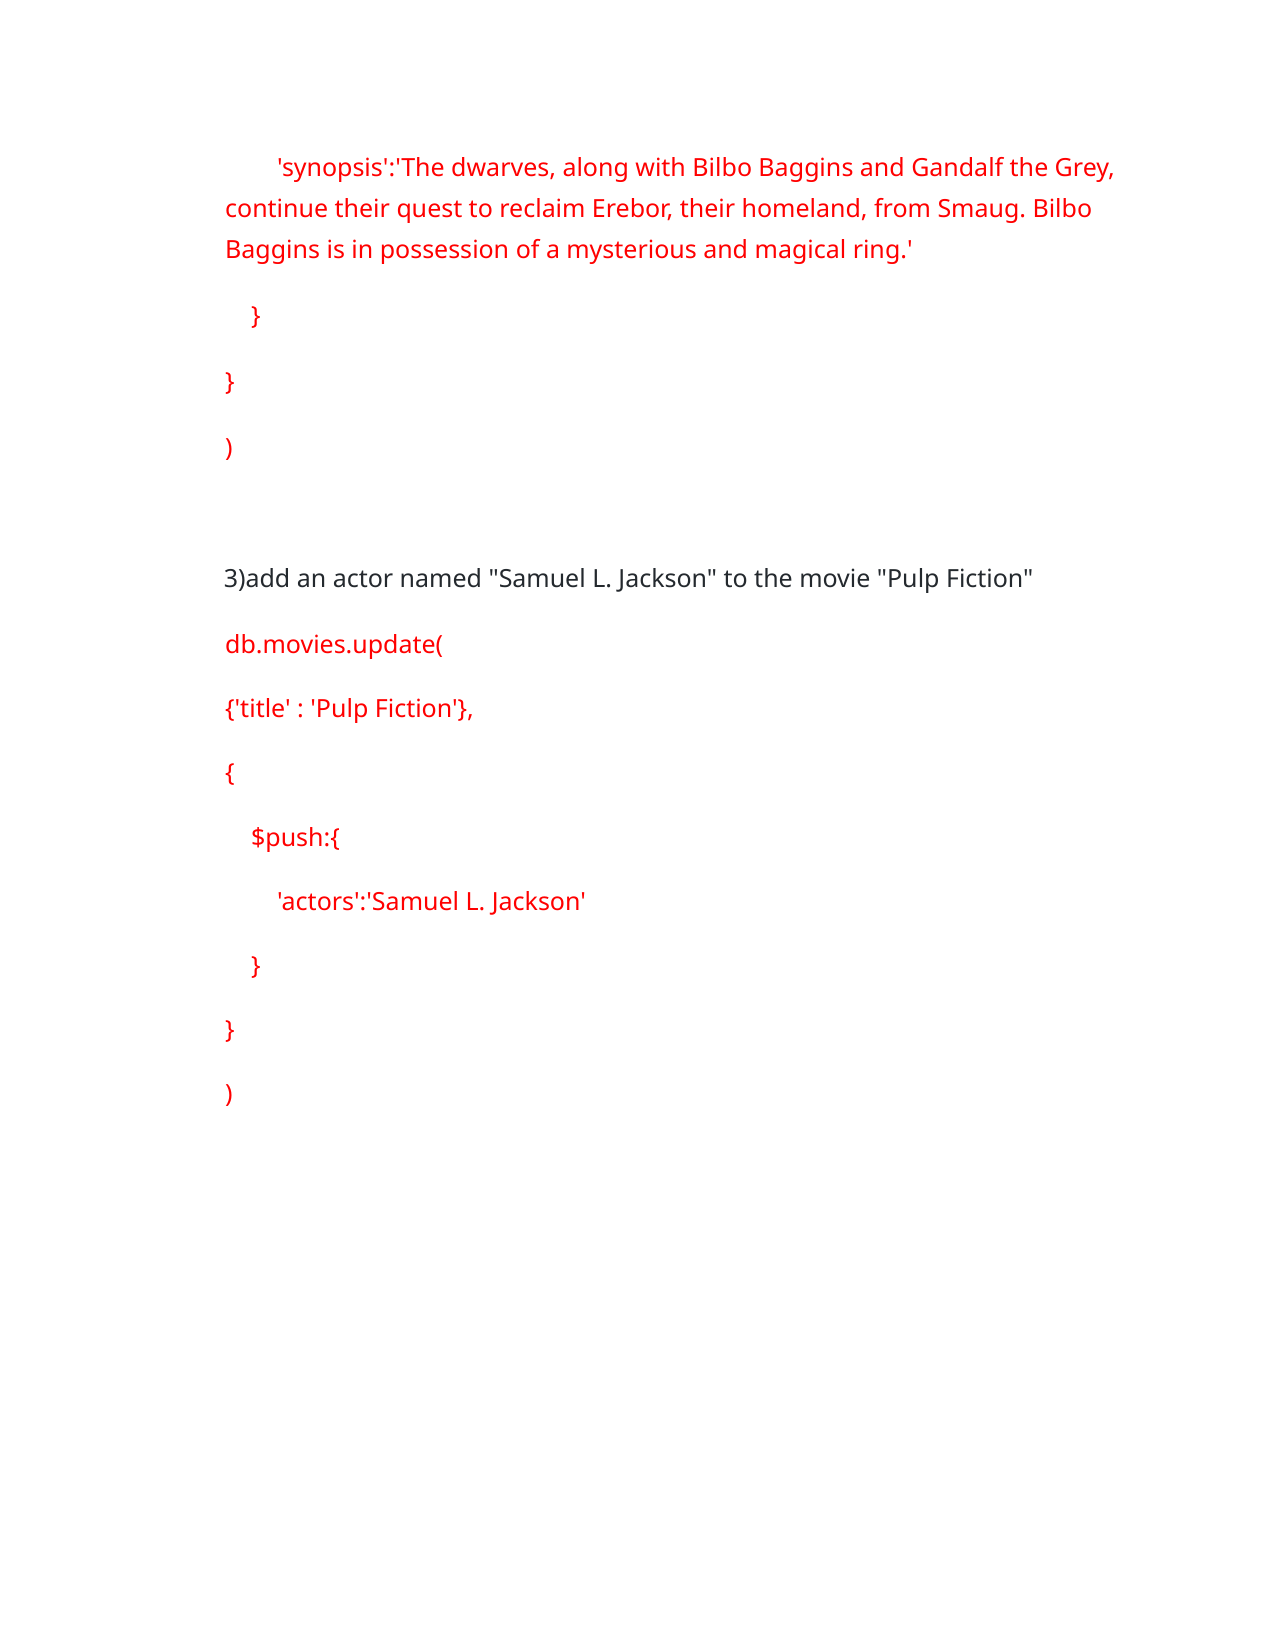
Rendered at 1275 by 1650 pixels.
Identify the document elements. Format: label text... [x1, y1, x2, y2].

text {'title' : 'Pulp Fiction'}, [225, 691, 1125, 725]
text } [225, 1012, 1125, 1046]
text { [225, 755, 1125, 789]
text $push:{ [225, 819, 1125, 853]
text } [225, 947, 1125, 982]
list add an actor named "Samuel L. Jackson" to the movie "Pulp Fiction" [150, 561, 1125, 595]
text ) [225, 1076, 1125, 1110]
text 'actors':'Samuel L. Jackson' [225, 883, 1125, 917]
text ) [225, 429, 1125, 463]
text db.movies.update( [225, 627, 1125, 661]
text 'synopsis':'The dwarves, along with Bilbo Baggins and Gandalf the Grey, continue their quest to reclaim Erebor, their homeland, from Smaug. Bilbo Baggins is in possession of a mysterious and magical ring.' [225, 150, 1125, 266]
text } [225, 363, 1125, 397]
text } [225, 297, 1125, 332]
